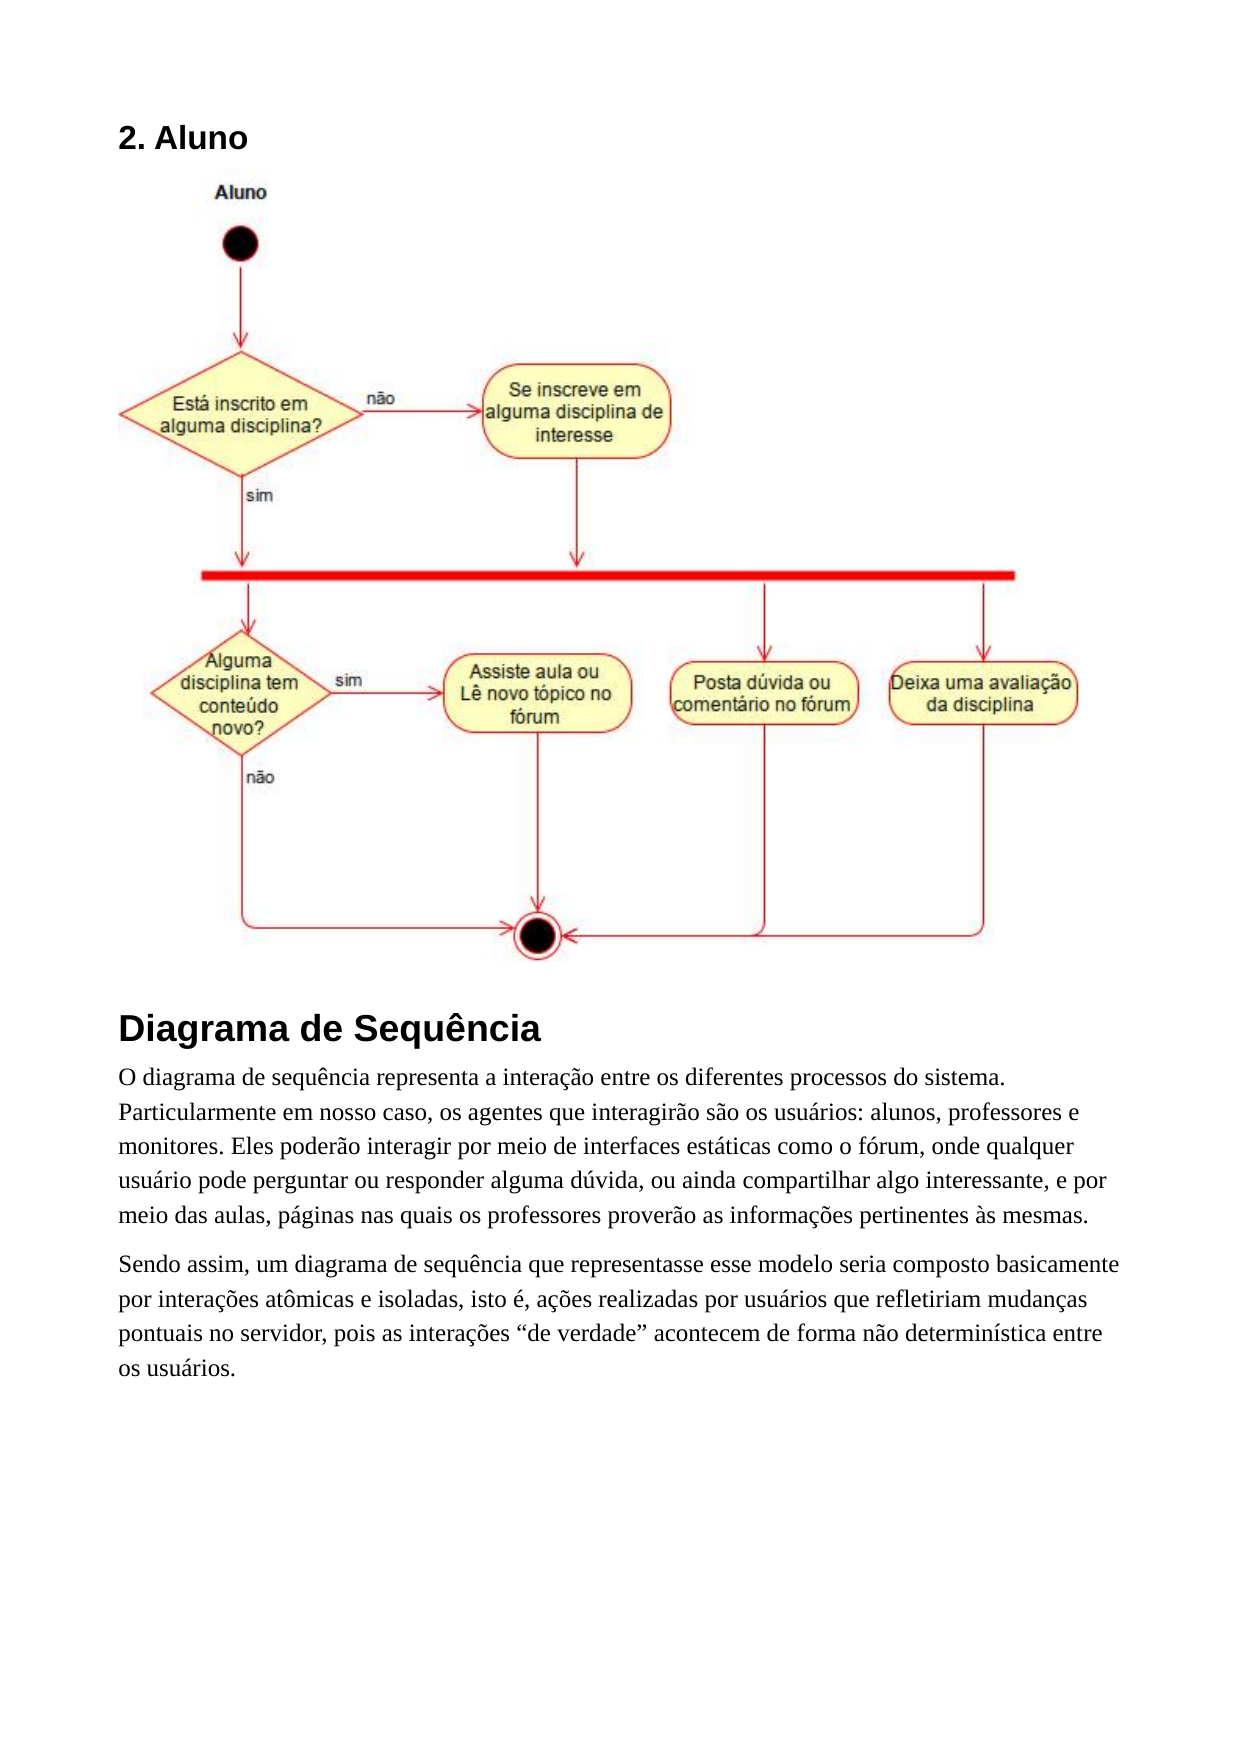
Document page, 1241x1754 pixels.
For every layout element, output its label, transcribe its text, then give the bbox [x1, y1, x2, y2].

text Sendo assim, um diagrama de sequência que representasse esse modelo seria composto basicamente por interações atômicas e isoladas, isto é, ações realizadas por usuários que refletiriam mudanças pontuais no servidor, pois as interações “de verdade” acontecem de forma não determinística entre os usuários. [118, 1249, 1122, 1381]
text O diagrama de sequência representa a interação entre os diferentes processos do sistema. Particularmente em nosso caso, os agentes que interagirão são os usuários: alunos, professores e monitores. Eles poderão interagir por meio de interfaces estáticas como o fórum, onde qualquer usuário pode perguntar ou responder alguma dúvida, ou ainda compartilhar algo interessante, e por meio das aulas, páginas nas quais os professores proverão as informações pertinentes às mesmas. [118, 1062, 1122, 1229]
subtitle 2. Aluno [118, 118, 1122, 157]
picture [118, 169, 1079, 962]
subtitle Diagrama de Sequência [118, 1007, 1122, 1050]
